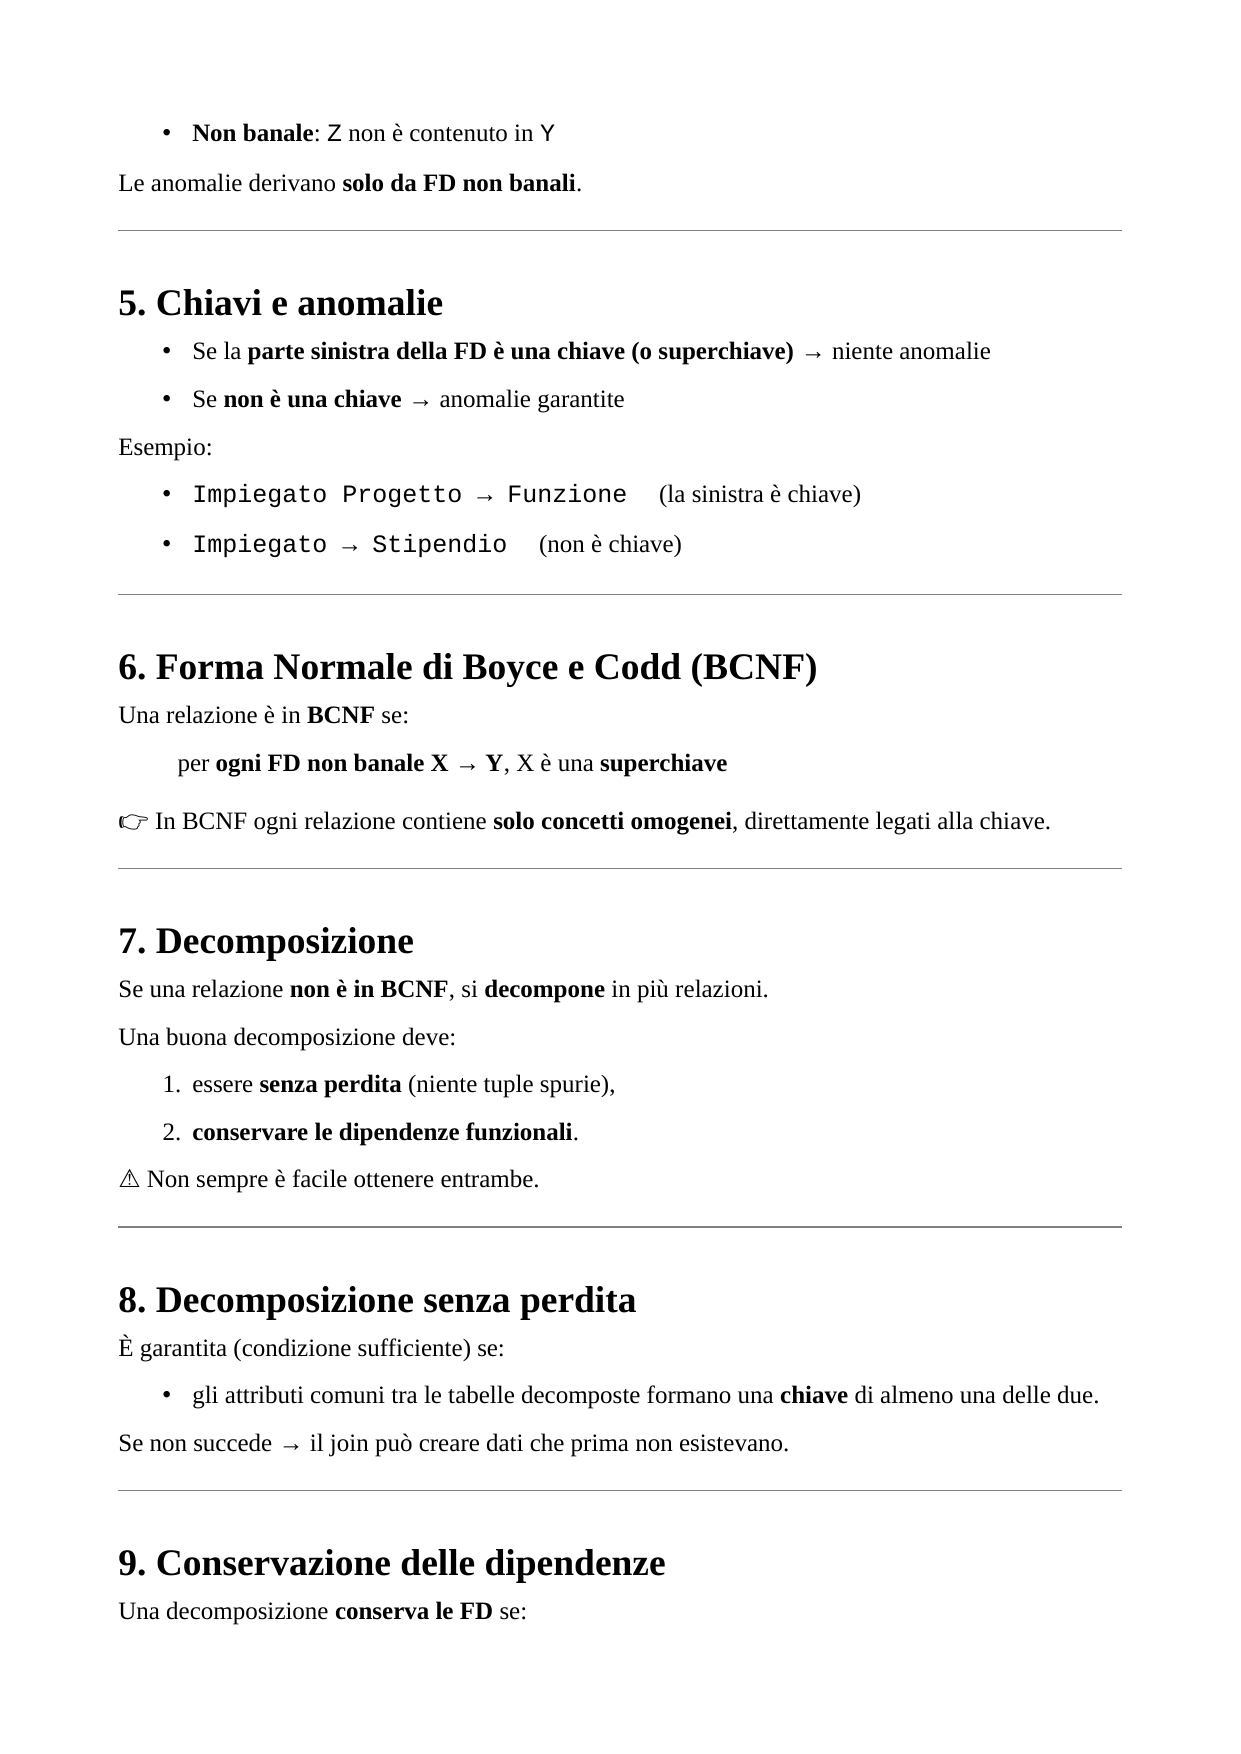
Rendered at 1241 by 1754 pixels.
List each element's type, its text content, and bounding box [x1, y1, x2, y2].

text ⚠️ Non sempre è facile ottenere entrambe. [118, 1164, 1122, 1193]
subtitle 6. Forma Normale di Boyce e Codd (BCNF) [118, 644, 1122, 687]
text Le anomalie derivano solo da FD non banali. [118, 168, 1122, 197]
subtitle 9. Conservazione delle dipendenze [118, 1541, 1122, 1584]
text Se una relazione non è in BCNF, si decompone in più relazioni. [118, 974, 1122, 1003]
list conservare le dipendenze funzionali. [162, 1117, 1122, 1146]
text Una decomposizione conserva le FD se: [118, 1596, 1122, 1625]
list gli attributi comuni tra le tabelle decomposte formano una chiave di almeno una delle due. [162, 1381, 1122, 1409]
text Se non succede → il join può creare dati che prima non esistevano. [118, 1428, 1122, 1457]
list Non banale: Z non è contenuto in Y [162, 118, 1122, 149]
list Se non è una chiave → anomalie garantite [162, 384, 1122, 413]
text Una buona decomposizione deve: [118, 1022, 1122, 1051]
text È garantita (condizione sufficiente) se: [118, 1333, 1122, 1362]
subtitle 8. Decomposizione senza perdita [118, 1277, 1122, 1320]
list Impiegato → Stipendio ❌ (non è chiave) [162, 529, 1122, 560]
subtitle 7. Decomposizione [118, 918, 1122, 962]
list essere senza perdita (niente tuple spurie), [162, 1069, 1122, 1098]
subtitle 5. Chiavi e anomalie [118, 281, 1122, 324]
list Se la parte sinistra della FD è una chiave (o superchiave) → niente anomalie [162, 336, 1122, 365]
text 👉 In BCNF ogni relazione contiene solo concetti omogenei, direttamente legati alla chiave. [118, 806, 1122, 834]
text per ogni FD non banale X → Y, X è una superchiave [177, 748, 1063, 776]
text Una relazione è in BCNF se: [118, 700, 1122, 729]
text Esempio: [118, 432, 1122, 460]
list Impiegato Progetto → Funzione ✅ (la sinistra è chiave) [162, 479, 1122, 510]
